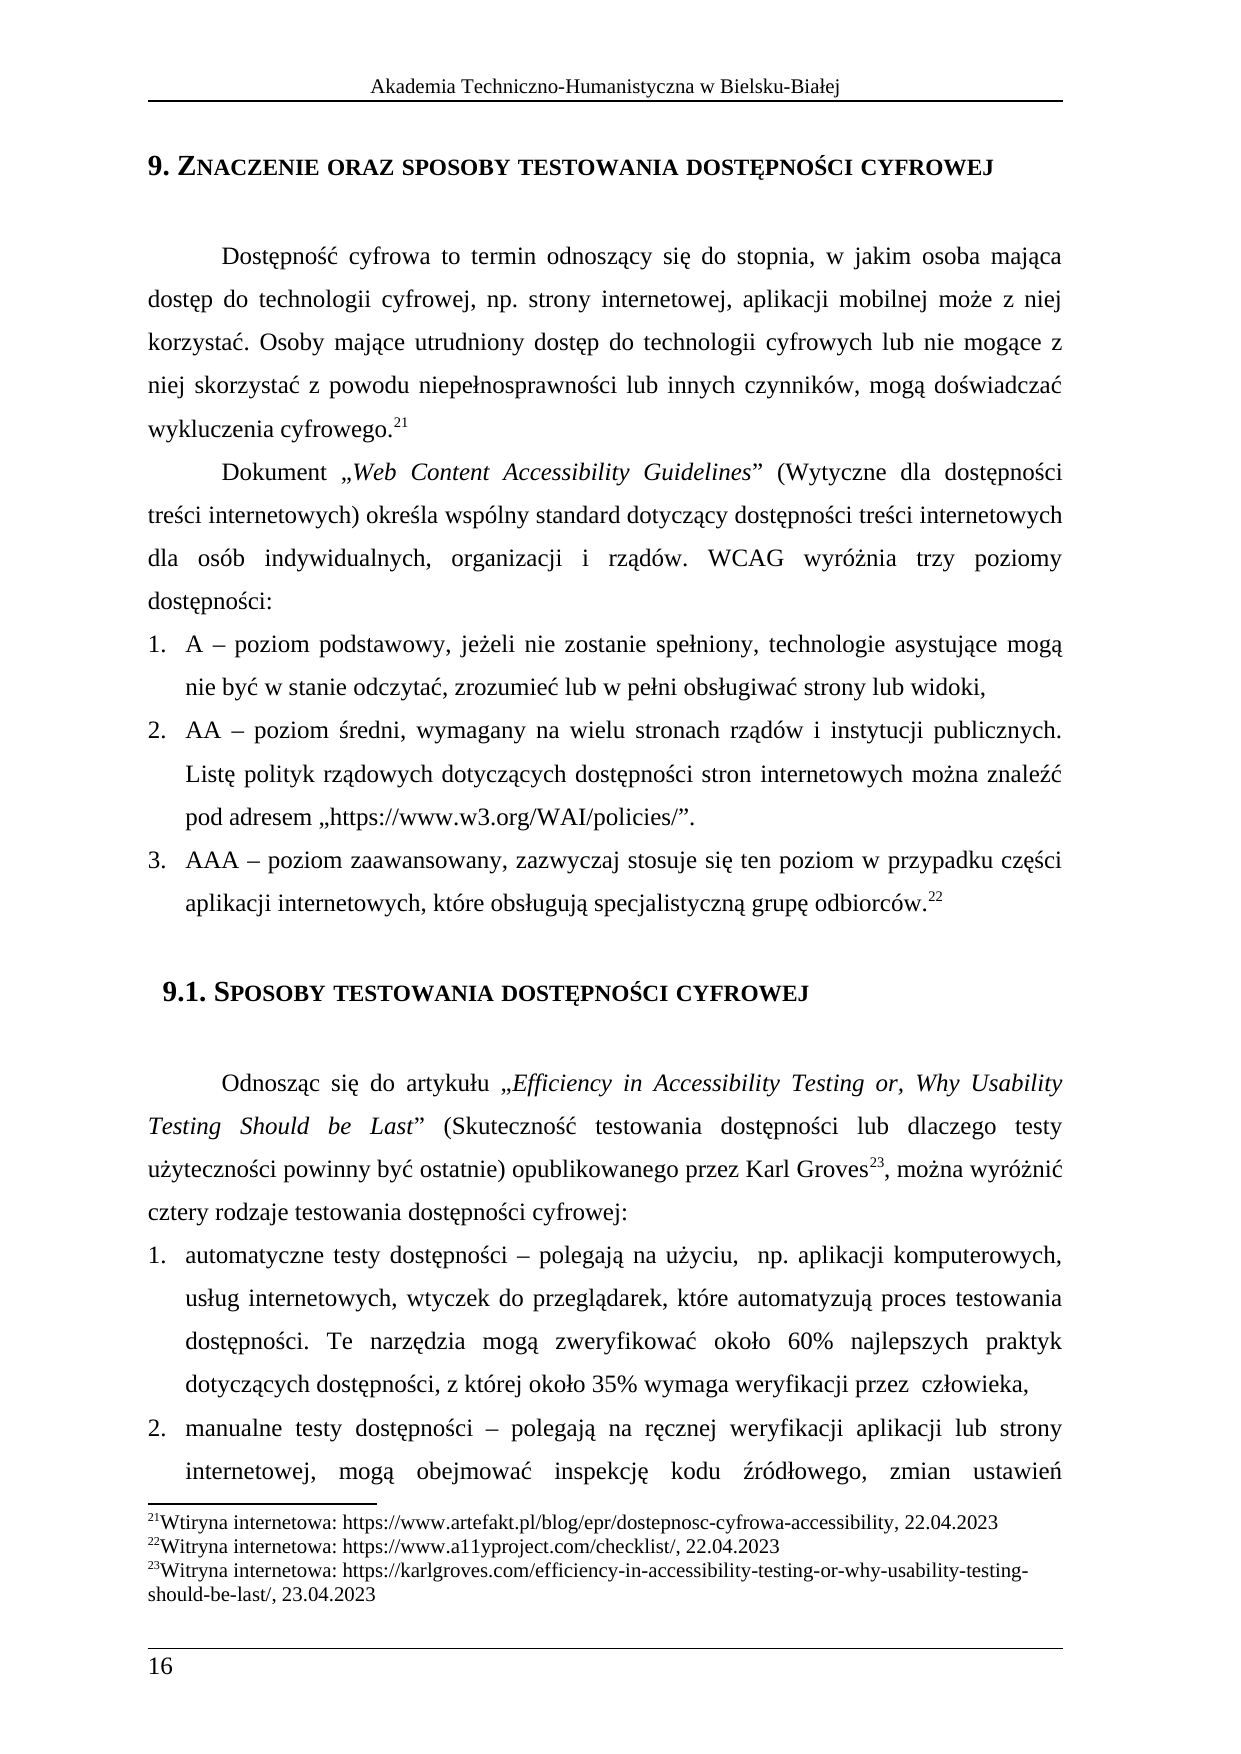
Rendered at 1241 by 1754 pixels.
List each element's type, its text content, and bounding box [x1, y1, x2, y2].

text Witryna internetowa: https://karlgroves.com/efficiency-in-accessibility-testing-or-why-usability-testing-should-be-last/, 23.04.2023 [148, 1558, 1063, 1606]
text Odnosząc się do artykułu „Efficiency in Accessibility Testing or, Why Usability Testing Should be Last” (Skuteczność testowania dostępności lub dlaczego testy użyteczności powinny być ostatnie) opublikowanego przez Karl Groves, można wyróżnić cztery rodzaje testowania dostępności cyfrowej: [148, 1068, 1063, 1226]
subtitle Sposoby testowania dostępności cyfrowej [162, 974, 1063, 1008]
list automatyczne testy dostępności – polegają na użyciu, np. aplikacji komputerowych, usług internetowych, wtyczek do przeglądarek, które automatyzują proces testowania dostępności. Te narzędzia mogą zweryfikować około 60% najlepszych praktyk dotyczących dostępności, z której około 35% wymaga weryfikacji przez człowieka, [148, 1240, 1063, 1398]
list AA – poziom średni, wymagany na wielu stronach rządów i instytucji publicznych. Listę polityk rządowych dotyczących dostępności stron internetowych można znaleźć pod adresem „https://www.w3.org/WAI/policies/”. [148, 716, 1063, 831]
text Dokument „Web Content Accessibility Guidelines” (Wytyczne dla dostępności treści internetowych) określa wspólny standard dotyczący dostępności treści internetowych dla osób indywidualnych, organizacji i rządów. WCAG wyróżnia trzy poziomy dostępności: [148, 457, 1063, 615]
list Witryna internetowa: https://www.a11yproject.com/checklist/, 22.04.2023 [148, 1534, 1063, 1558]
text Wtiryna internetowa: https://www.artefakt.pl/blog/epr/dostepnosc-cyfrowa-accessibility, 22.04.2023 [148, 1510, 1063, 1534]
subtitle Znaczenie oraz sposoby testowania dostępności cyfrowej [148, 148, 1063, 181]
list AAA – poziom zaawansowany, zazwyczaj stosuje się ten poziom w przypadku części aplikacji internetowych, które obsługują specjalistyczną grupę odbiorców. [148, 845, 1063, 917]
list A – poziom podstawowy, jeżeli nie zostanie spełniony, technologie asystujące mogą nie być w stanie odczytać, zrozumieć lub w pełni obsługiwać strony lub widoki, [148, 629, 1063, 701]
text Dostępność cyfrowa to termin odnoszący się do stopnia, w jakim osoba mająca dostęp do technologii cyfrowej, np. strony internetowej, aplikacji mobilnej może z niej korzystać. Osoby mające utrudniony dostęp do technologii cyfrowych lub nie mogące z niej skorzystać z powodu niepełnosprawności lub innych czynników, mogą doświadczać wykluczenia cyfrowego. [148, 241, 1063, 442]
list manualne testy dostępności – polegają na ręcznej weryfikacji aplikacji lub strony internetowej, mogą obejmować inspekcję kodu źródłowego, zmian ustawień [148, 1413, 1063, 1484]
